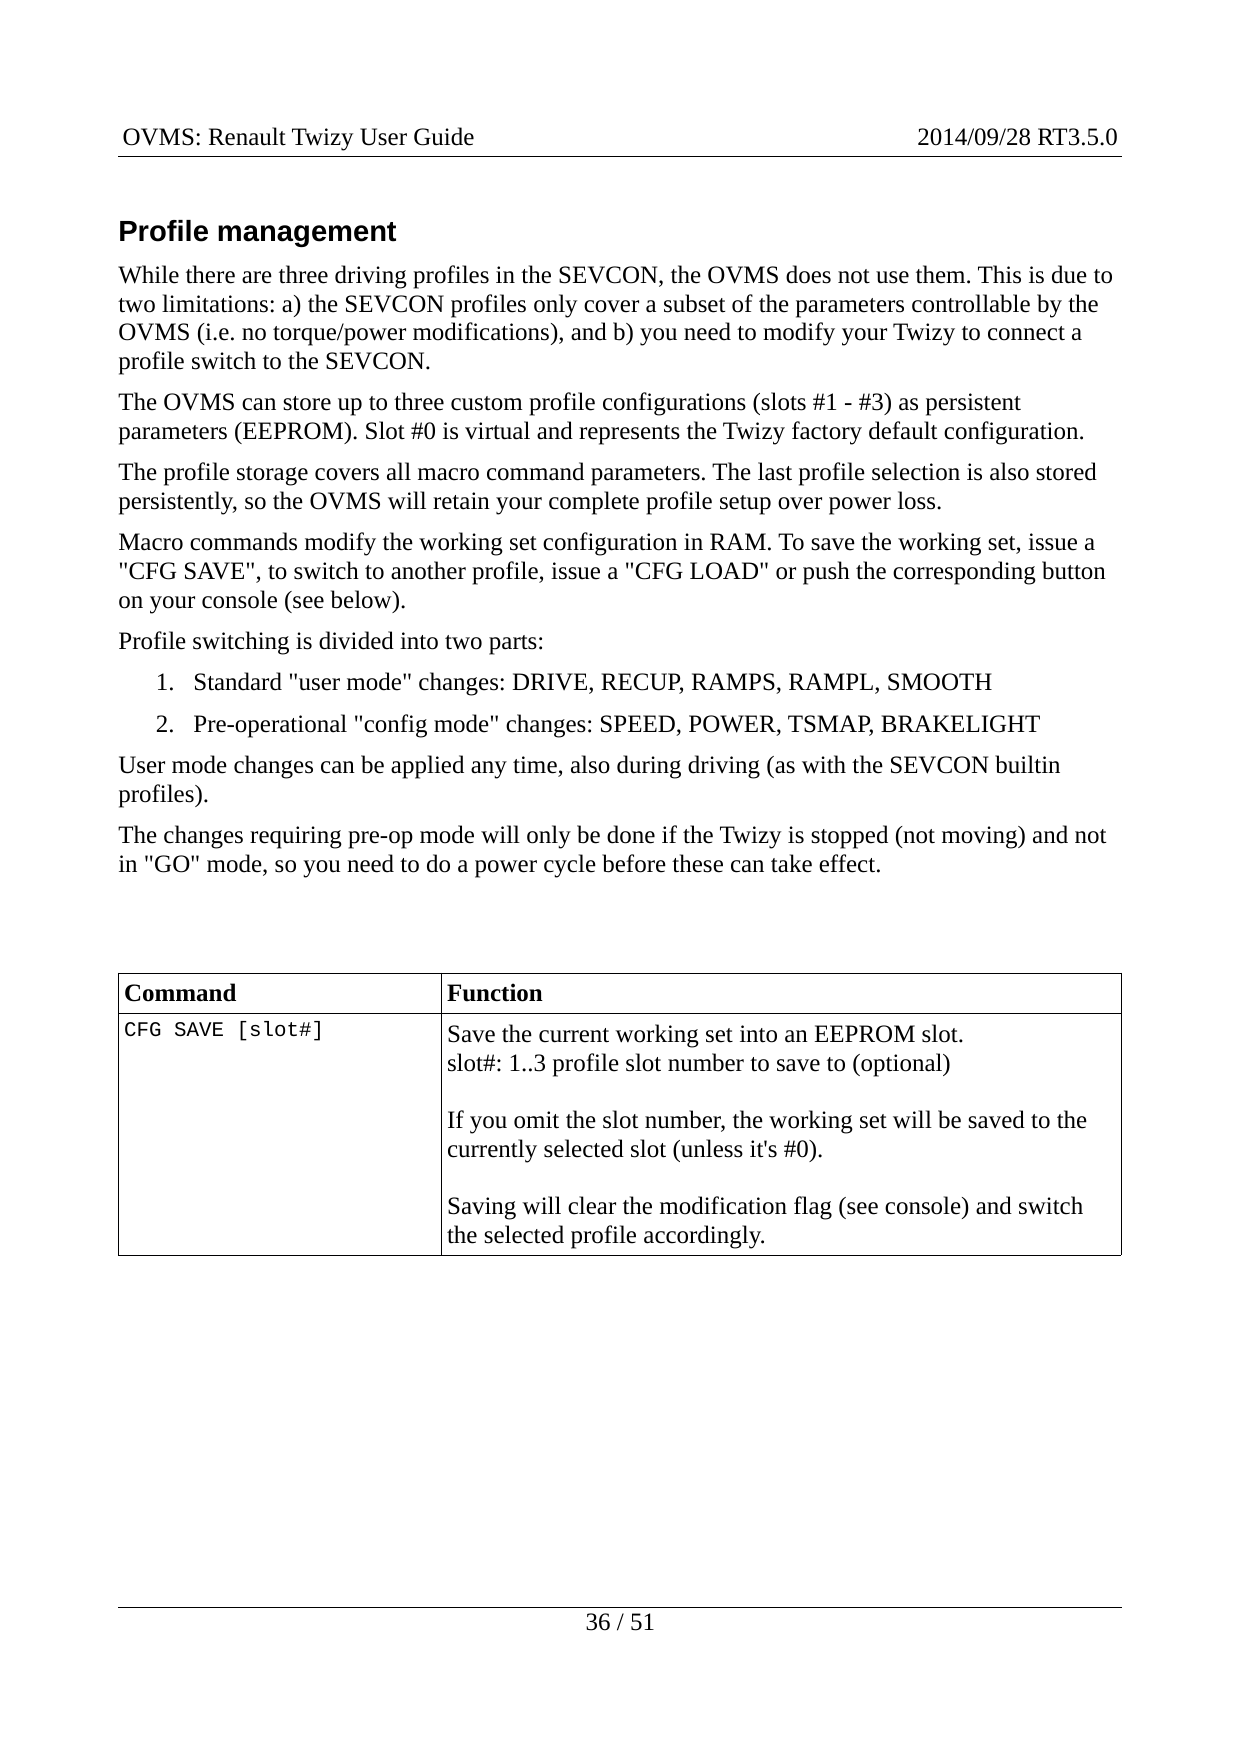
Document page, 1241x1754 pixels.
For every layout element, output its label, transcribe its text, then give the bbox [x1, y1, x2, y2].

text Profile switching is divided into two parts: [118, 626, 1122, 655]
list Standard "user mode" changes: DRIVE, RECUP, RAMPS, RAMPL, SMOOTH [156, 667, 1122, 696]
table_header Command [119, 974, 441, 1013]
table_header Function [442, 974, 1121, 1013]
text While there are three driving profiles in the SEVCON, the OVMS does not use them. This is due to two limitations: a) the SEVCON profiles only cover a subset of the parameters controllable by the OVMS (i.e. no torque/power modifications), and b) you need to modify your Twizy to connect a profile switch to the SEVCON. [118, 260, 1122, 375]
table_cell Save the current working set into an EEPROM slot. slot#: 1..3 profile slot number to save to (optional) If you omit the slot number, the working set will be saved to the currently selected slot (unless it's #0). Saving will clear the modification flag (see console) and switch the selected profile accordingly. [442, 1014, 1121, 1254]
text Macro commands modify the working set configuration in RAM. To save the working set, issue a "CFG SAVE", to switch to another profile, issue a "CFG LOAD" or push the corresponding button on your console (see below). [118, 527, 1122, 614]
table_cell CFG SAVE [slot#] [119, 1014, 441, 1254]
text User mode changes can be applied any time, also during driving (as with the SEVCON builtin profiles). [118, 750, 1122, 807]
list Pre-operational "config mode" changes: SPEED, POWER, TSMAP, BRAKELIGHT [156, 709, 1122, 737]
text The OVMS can store up to three custom profile configurations (slots #1 - #3) as persistent parameters (EEPROM). Slot #0 is virtual and represents the Twizy factory default configuration. [118, 387, 1122, 445]
text The profile storage covers all macro command parameters. The last profile selection is also stored persistently, so the OVMS will retain your complete profile setup over power loss. [118, 457, 1122, 515]
subtitle Profile management [118, 214, 1122, 247]
text The changes requiring pre-op mode will only be done if the Twizy is stopped (not moving) and not in "GO" mode, so you need to do a power cycle before these can take effect. [118, 820, 1122, 877]
